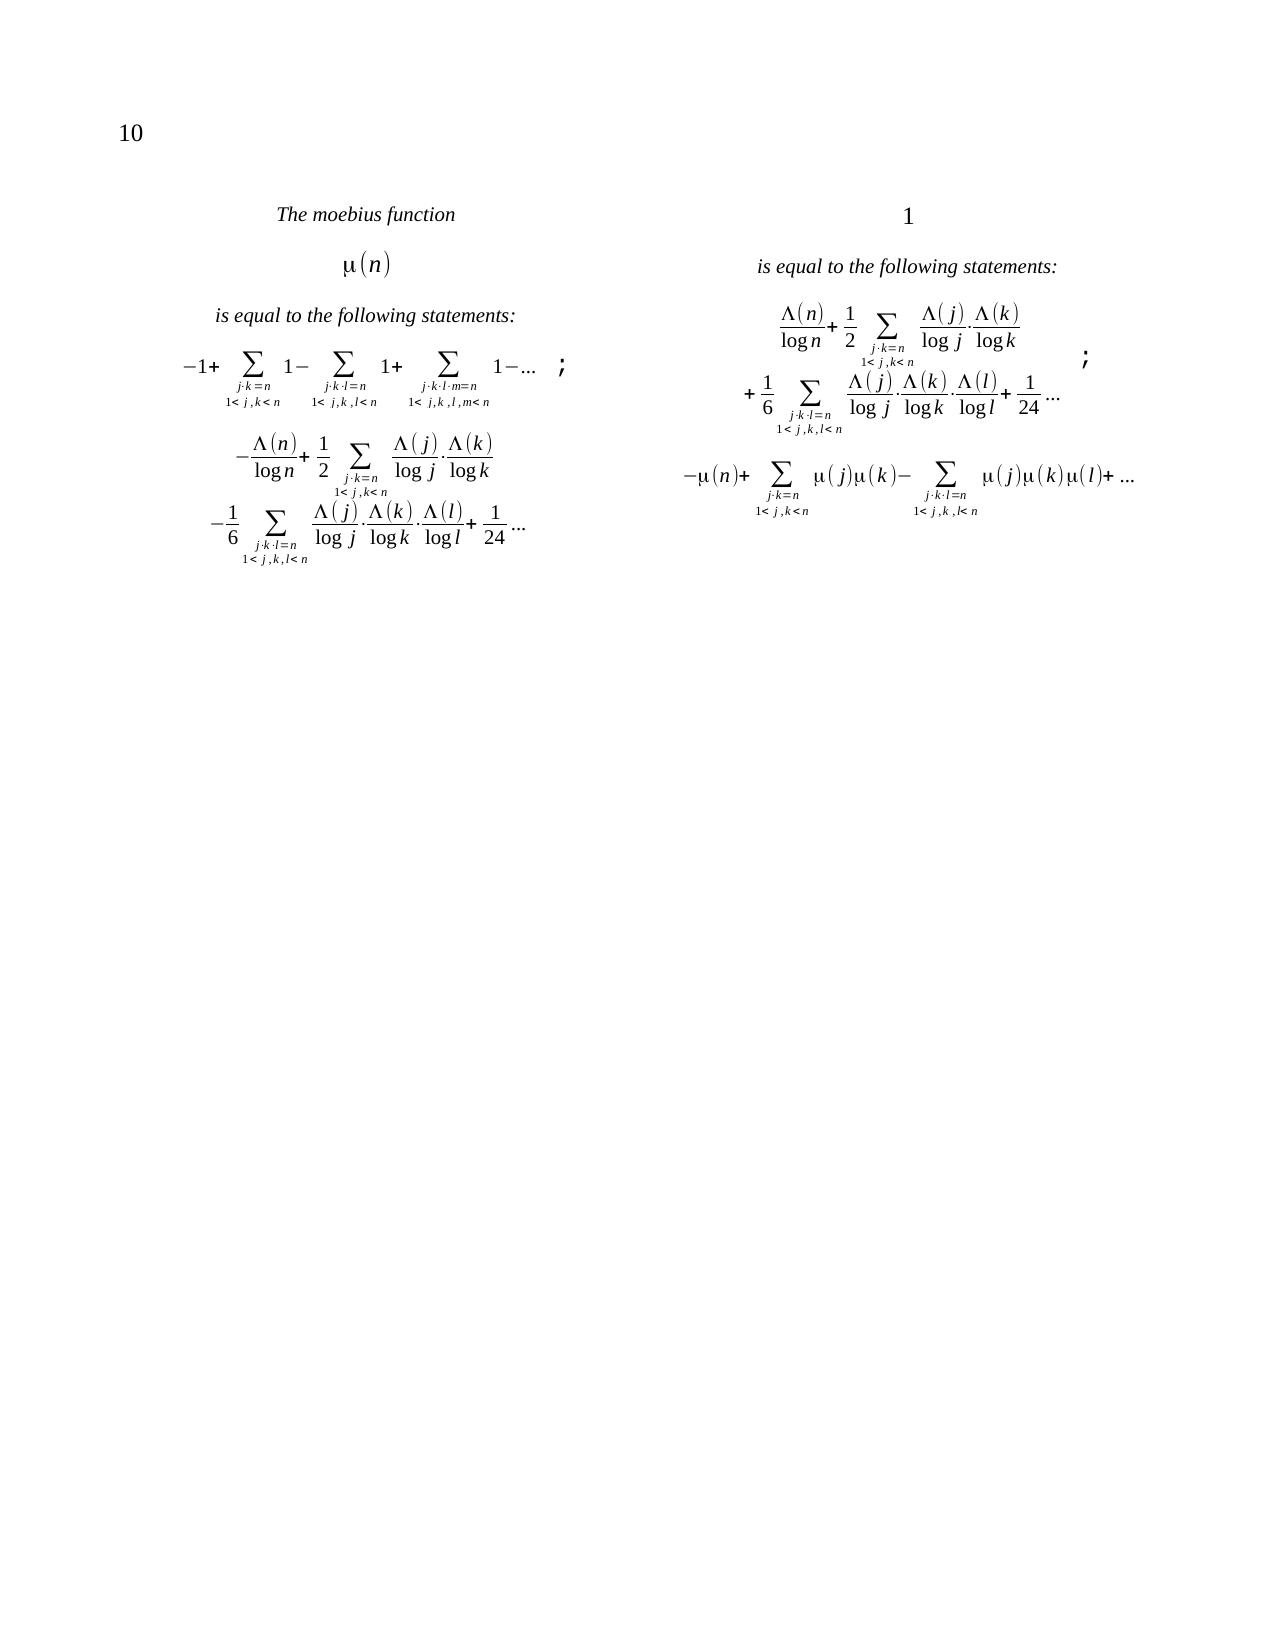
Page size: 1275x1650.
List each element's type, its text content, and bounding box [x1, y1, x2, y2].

text The moebius function [118, 202, 615, 226]
text is equal to the following statements: [660, 254, 1157, 278]
text ; [118, 351, 615, 408]
text is equal to the following statements: [118, 303, 615, 327]
text ; [660, 302, 1157, 437]
